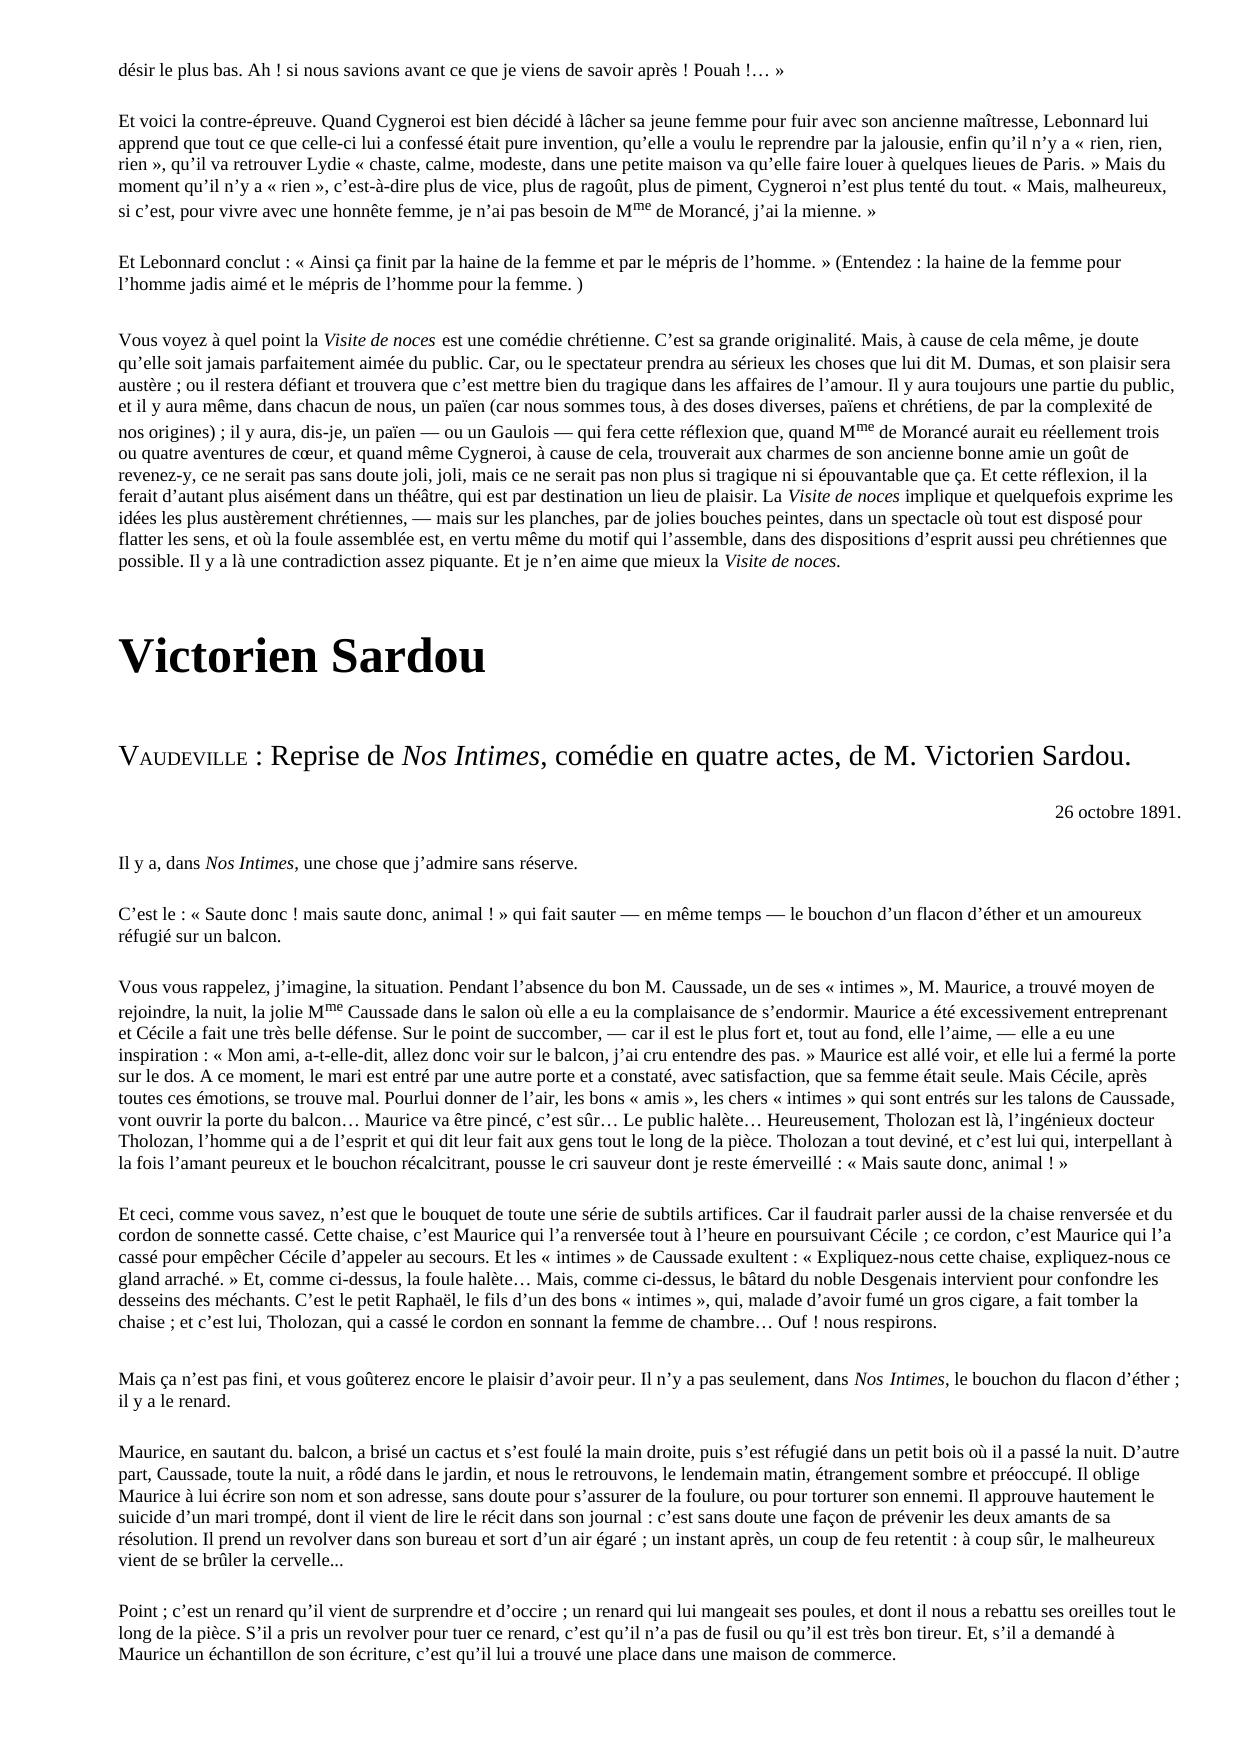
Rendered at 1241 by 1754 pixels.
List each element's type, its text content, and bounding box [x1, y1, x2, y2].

text Vous vous rappelez, j’imagine, la situation. Pendant l’absence du bon M. Caussade, un de ses « intimes », M. Maurice, a trouvé moyen de rejoindre, la nuit, la jolie Mme Caussade dans le salon où elle a eu la complaisance de s’endormir. Maurice a été excessivement entreprenant et Cécile a fait une très belle défense. Sur le point de succomber, — car il est le plus fort et, tout au fond, elle l’aime, — elle a eu une inspiration : « Mon ami, a-t-elle-dit, allez donc voir sur le balcon, j’ai cru entendre des pas. » Maurice est allé voir, et elle lui a fermé la porte sur le dos. A ce moment, le mari est entré par une autre porte et a constaté, avec satisfaction, que sa femme était seule. Mais Cécile, après toutes ces émotions, se trouve mal. Pourlui donner de l’air, les bons « amis », les chers « intimes » qui sont entrés sur les talons de Caussade, vont ouvrir la porte du balcon… Maurice va être pincé, c’est sûr… Le public halète… Heureusement, Tholozan est là, l’ingénieux docteur Tholozan, l’homme qui a de l’esprit et qui dit leur fait aux gens tout le long de la pièce. Tholozan a tout deviné, et c’est lui qui, interpellant à la fois l’amant peureux et le bouchon récalcitrant, pousse le cri sauveur dont je reste émerveillé : « Mais saute donc, animal ! » [118, 976, 1181, 1173]
text Et voici la contre-épreuve. Quand Cygneroi est bien décidé à lâcher sa jeune femme pour fuir avec son ancienne maîtresse, Lebonnard lui apprend que tout ce que celle-ci lui a confessé était pure invention, qu’elle a voulu le reprendre par la jalousie, enfin qu’il n’y a « rien, rien, rien », qu’il va retrouver Lydie « chaste, calme, modeste, dans une petite maison va qu’elle faire louer à quelques lieues de Paris. » Mais du moment qu’il n’y a « rien », c’est-à-dire plus de vice, plus de ragoût, plus de piment, Cygneroi n’est plus tenté du tout. « Mais, malheureux, si c’est, pour vivre avec une honnête femme, je n’ai pas besoin de Mme de Morancé, j’ai la mienne. » [118, 110, 1181, 221]
text Point ; c’est un renard qu’il vient de surprendre et d’occire ; un renard qui lui mangeait ses poules, et dont il nous a rebattu ses oreilles tout le long de la pièce. S’il a pris un revolver pour tuer ce renard, c’est qu’il n’a pas de fusil ou qu’il est très bon tireur. Et, s’il a demandé à Maurice un échantillon de son écriture, c’est qu’il lui a trouvé une place dans une maison de commerce. [118, 1600, 1181, 1665]
text C’est le : « Saute donc ! mais saute donc, animal ! » qui fait sauter — en même temps — le bouchon d’un flacon d’éther et un amoureux réfugié sur un balcon. [118, 903, 1181, 946]
subtitle Vaudeville : Reprise de Nos Intimes, comédie en quatre actes, de M. Victorien Sardou. [118, 738, 1181, 771]
subtitle VICTORIEN SARDOU [118, 626, 1181, 683]
text Et ceci, comme vous savez, n’est que le bouquet de toute une série de subtils artifices. Car il faudrait parler aussi de la chaise renversée et du cordon de sonnette cassé. Cette chaise, c’est Maurice qui l’a renversée tout à l’heure en poursuivant Cécile ; ce cordon, c’est Maurice qui l’a cassé pour empêcher Cécile d’appeler au secours. Et les « intimes » de Caussade exultent : « Expliquez-nous cette chaise, expliquez-nous ce gland arraché. » Et, comme ci-dessus, la foule halète… Mais, comme ci-dessus, le bâtard du noble Desgenais intervient pour confondre les desseins des méchants. C’est le petit Raphaël, le fils d’un des bons « intimes », qui, malade d’avoir fumé un gros cigare, a fait tomber la chaise ; et c’est lui, Tholozan, qui a cassé le cordon en sonnant la femme de chambre… Ouf ! nous respirons. [118, 1203, 1181, 1332]
text Maurice, en sautant du. balcon, a brisé un cactus et s’est foulé la main droite, puis s’est réfugié dans un petit bois où il a passé la nuit. D’autre part, Caussade, toute la nuit, a rôdé dans le jardin, et nous le retrouvons, le lendemain matin, étrangement sombre et préoccupé. Il oblige Maurice à lui écrire son nom et son adresse, sans doute pour s’assurer de la foulure, ou pour torturer son ennemi. Il approuve hautement le suicide d’un mari trompé, dont il vient de lire le récit dans son journal : c’est sans doute une façon de prévenir les deux amants de sa résolution. Il prend un revolver dans son bureau et sort d’un air égaré ; un instant après, un coup de feu retentit : à coup sûr, le malheureux vient de se brûler la cervelle... [118, 1441, 1181, 1571]
text 26 octobre 1891. [118, 801, 1181, 822]
text Il y a, dans Nos Intimes, une chose que j’admire sans réserve. [118, 852, 1181, 873]
text désir le plus bas. Ah ! si nous savions avant ce que je viens de savoir après ! Pouah !… » [118, 59, 1181, 81]
text Vous voyez à quel point la Visite de noces est une comédie chrétienne. C’est sa grande originalité. Mais, à cause de cela même, je doute qu’elle soit jamais parfaitement aimée du public. Car, ou le spectateur prendra au sérieux les choses que lui dit M. Dumas, et son plaisir sera austère ; ou il restera défiant et trouvera que c’est mettre bien du tragique dans les affaires de l’amour. Il y aura toujours une partie du public, et il y aura même, dans chacun de nous, un païen (car nous sommes tous, à des doses diverses, païens et chrétiens, de par la complexité de nos origines) ; il y aura, dis-je, un païen — ou un Gaulois — qui fera cette réflexion que, quand Mme de Morancé aurait eu réellement trois ou quatre aventures de cœur, et quand même Cygneroi, à cause de cela, trouverait aux charmes de son ancienne bonne amie un goût de revenez-y, ce ne serait pas sans doute joli, joli, mais ce ne serait pas non plus si tragique ni si épouvantable que ça. Et cette réflexion, il la ferait d’autant plus aisément dans un théâtre, qui est par destination un lieu de plaisir. La Visite de noces implique et quelquefois exprime les idées les plus austèrement chrétiennes, — mais sur les planches, par de jolies bouches peintes, dans un spectacle où tout est disposé pour flatter les sens, et où la foule assemblée est, en vertu même du motif qui l’assemble, dans des dispositions d’esprit aussi peu chrétiennes que possible. Il y a là une contradiction assez piquante. Et je n’en aime que mieux la Visite de noces. [118, 323, 1181, 571]
text Et Lebonnard conclut : « Ainsi ça finit par la haine de la femme et par le mépris de l’homme. » (Entendez : la haine de la femme pour l’homme jadis aimé et le mépris de l’homme pour la femme. ) [118, 251, 1181, 294]
text Mais ça n’est pas fini, et vous goûterez encore le plaisir d’avoir peur. Il n’y a pas seulement, dans Nos Intimes, le bouchon du flacon d’éther ; il y a le renard. [118, 1362, 1181, 1412]
